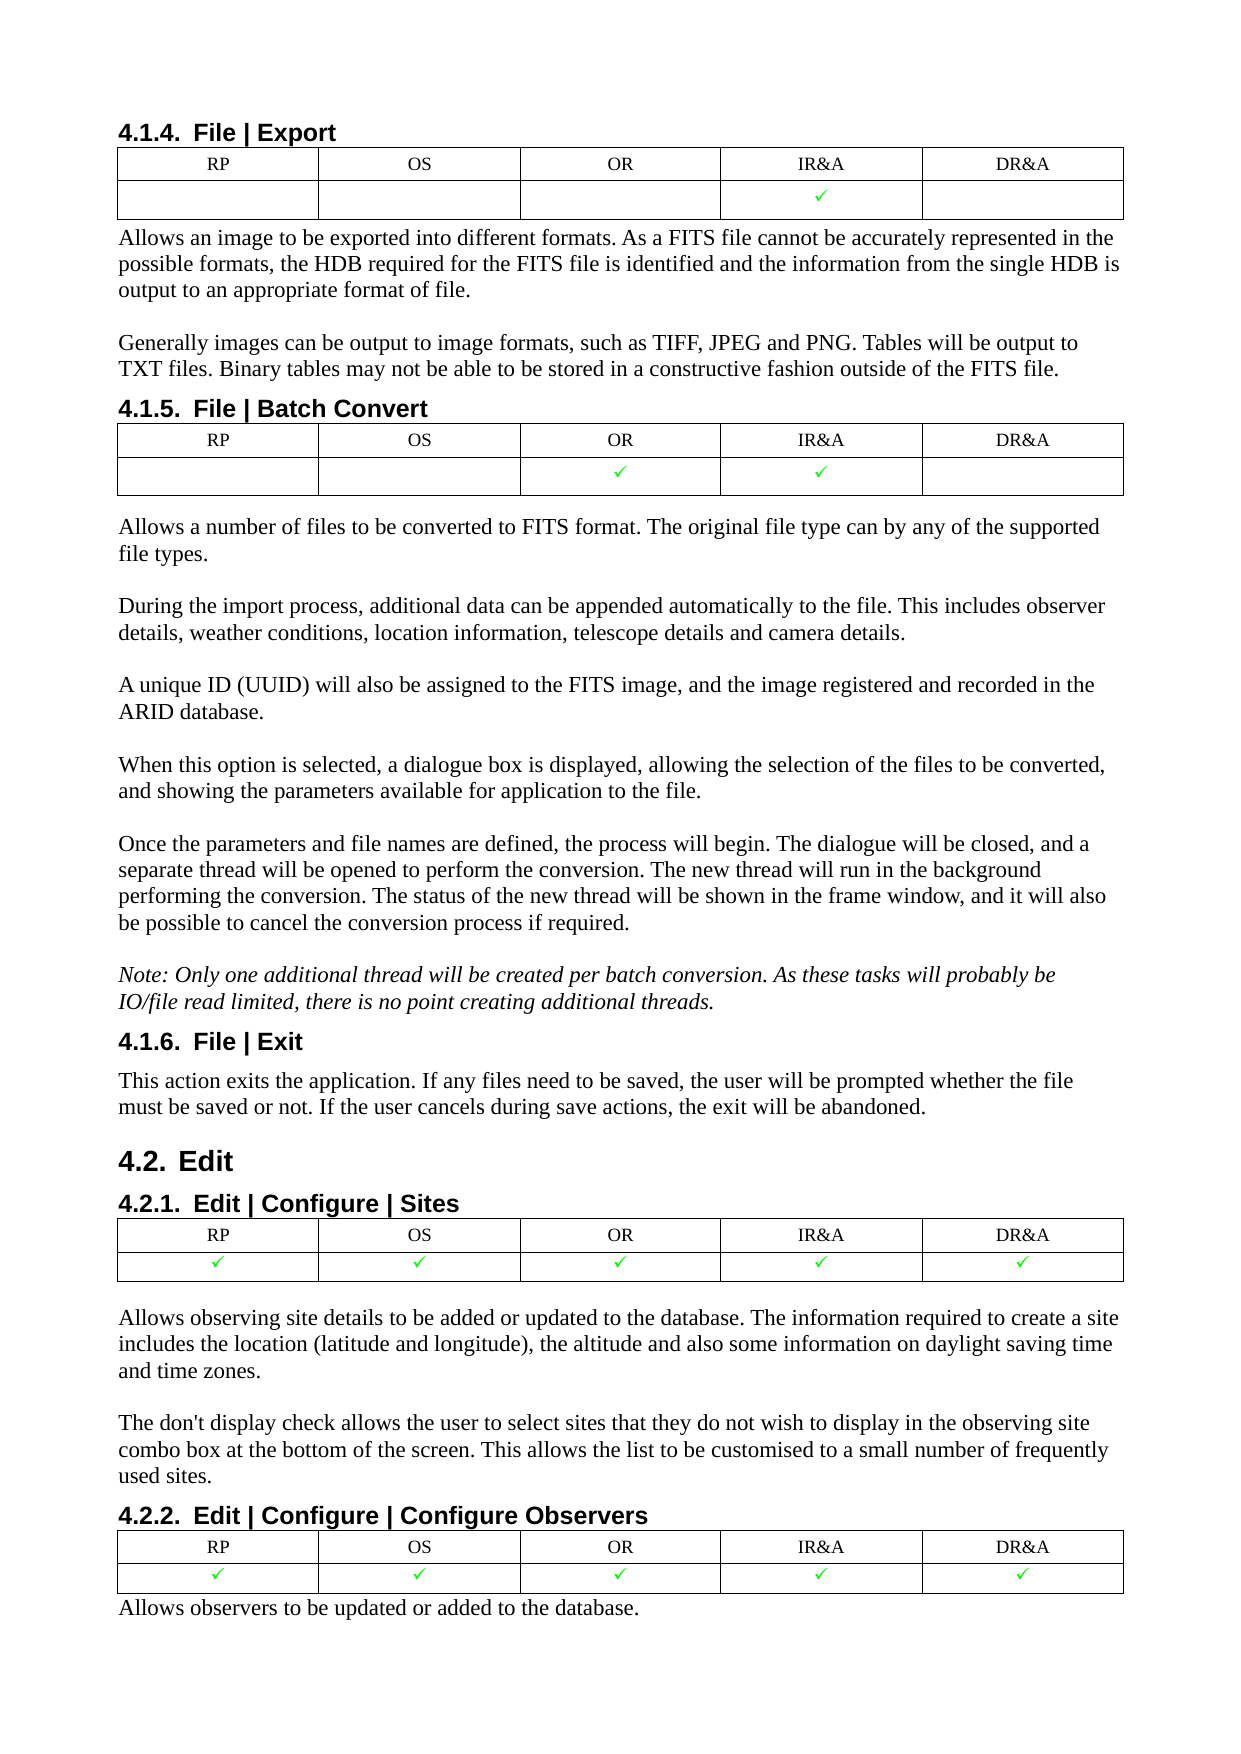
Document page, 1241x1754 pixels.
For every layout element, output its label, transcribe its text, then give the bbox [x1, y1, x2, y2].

table_header RP [118, 1219, 318, 1251]
table_header IR&A [721, 424, 922, 456]
text Allows a number of files to be converted to FITS format. The original file type can by any of the supported file types. [118, 496, 1122, 566]
table_cell  [721, 181, 922, 219]
table_cell  [319, 1253, 520, 1281]
table_cell [319, 458, 520, 495]
table_cell [319, 181, 520, 219]
text This action exits the application. If any files need to be saved, the user will be prompted whether the file must be saved or not. If the user cancels during save actions, the exit will be abandoned. [118, 1055, 1122, 1119]
table_header OS [319, 424, 520, 456]
table_cell  [118, 1253, 318, 1281]
text When this option is selected, a dialogue box is displayed, allowing the selection of the files to be converted, and showing the parameters available for application to the file. [118, 737, 1122, 803]
table_cell  [721, 1564, 922, 1592]
table_cell  [721, 458, 922, 495]
table_header IR&A [721, 148, 922, 180]
table_header DR&A [923, 1219, 1123, 1251]
text Allows an image to be exported into different formats. As a FITS file cannot be accurately represented in the possible formats, the HDB required for the FITS file is identified and the information from the single HDB is output to an appropriate format of file. [118, 220, 1122, 303]
table_header RP [118, 148, 318, 180]
table_cell [923, 458, 1123, 495]
table_cell [118, 181, 318, 219]
table_header DR&A [923, 148, 1123, 180]
table_cell  [923, 1253, 1123, 1281]
table_cell  [923, 1564, 1123, 1592]
table_header IR&A [721, 1531, 922, 1563]
table_cell  [521, 458, 720, 495]
text Once the parameters and file names are defined, the process will begin. The dialogue will be closed, and a separate thread will be opened to perform the conversion. The new thread will run in the background performing the conversion. The status of the new thread will be shown in the frame window, and it will also be possible to cancel the conversion process if required. [118, 816, 1122, 935]
text Note: Only one additional thread will be created per batch conversion. As these tasks will probably be IO/file read limited, there is no point creating additional threads. [118, 948, 1122, 1014]
text Generally images can be output to image formats, such as TIFF, JPEG and PNG. Tables will be output to TXT files. Binary tables may not be able to be stored in a constructive fashion outside of the FITS file. [118, 315, 1122, 382]
text Allows observers to be updated or added to the database. [118, 1594, 1122, 1620]
table_cell [923, 181, 1123, 219]
subtitle File | Batch Convert [118, 394, 1122, 423]
text A unique ID (UUID) will also be assigned to the FITS image, and the image registered and recorded in the ARID database. [118, 658, 1122, 724]
subtitle Edit [118, 1144, 1122, 1177]
table_cell  [721, 1253, 922, 1281]
table_header OR [521, 424, 720, 456]
subtitle Edit | Configure | Configure Observers [118, 1501, 1122, 1530]
table_header RP [118, 424, 318, 456]
table_cell [521, 181, 720, 219]
table_cell  [521, 1564, 720, 1592]
table_header OS [319, 1219, 520, 1251]
table_cell [118, 458, 318, 495]
table_header DR&A [923, 1531, 1123, 1563]
subtitle File | Export [118, 118, 1122, 147]
table_header OR [521, 148, 720, 180]
text Allows observing site details to be added or updated to the database. The information required to create a site includes the location (latitude and longitude), the altitude and also some information on daylight saving time and time zones. [118, 1282, 1122, 1383]
table_header RP [118, 1531, 318, 1563]
table_header OR [521, 1219, 720, 1251]
text The don't display check allows the user to select sites that they do not wish to display in the observing site combo box at the bottom of the screen. This allows the list to be customised to a small number of frequently used sites. [118, 1396, 1122, 1488]
text During the import process, additional data can be appended automatically to the file. This includes observer details, weather conditions, location information, telescope details and camera details. [118, 579, 1122, 645]
table_header OR [521, 1531, 720, 1563]
table_header OS [319, 148, 520, 180]
table_header OS [319, 1531, 520, 1563]
table_cell  [118, 1564, 318, 1592]
table_cell  [319, 1564, 520, 1592]
table_header IR&A [721, 1219, 922, 1251]
subtitle File | Exit [118, 1027, 1122, 1055]
table_cell  [521, 1253, 720, 1281]
subtitle Edit | Configure | Sites [118, 1189, 1122, 1218]
table_header DR&A [923, 424, 1123, 456]
